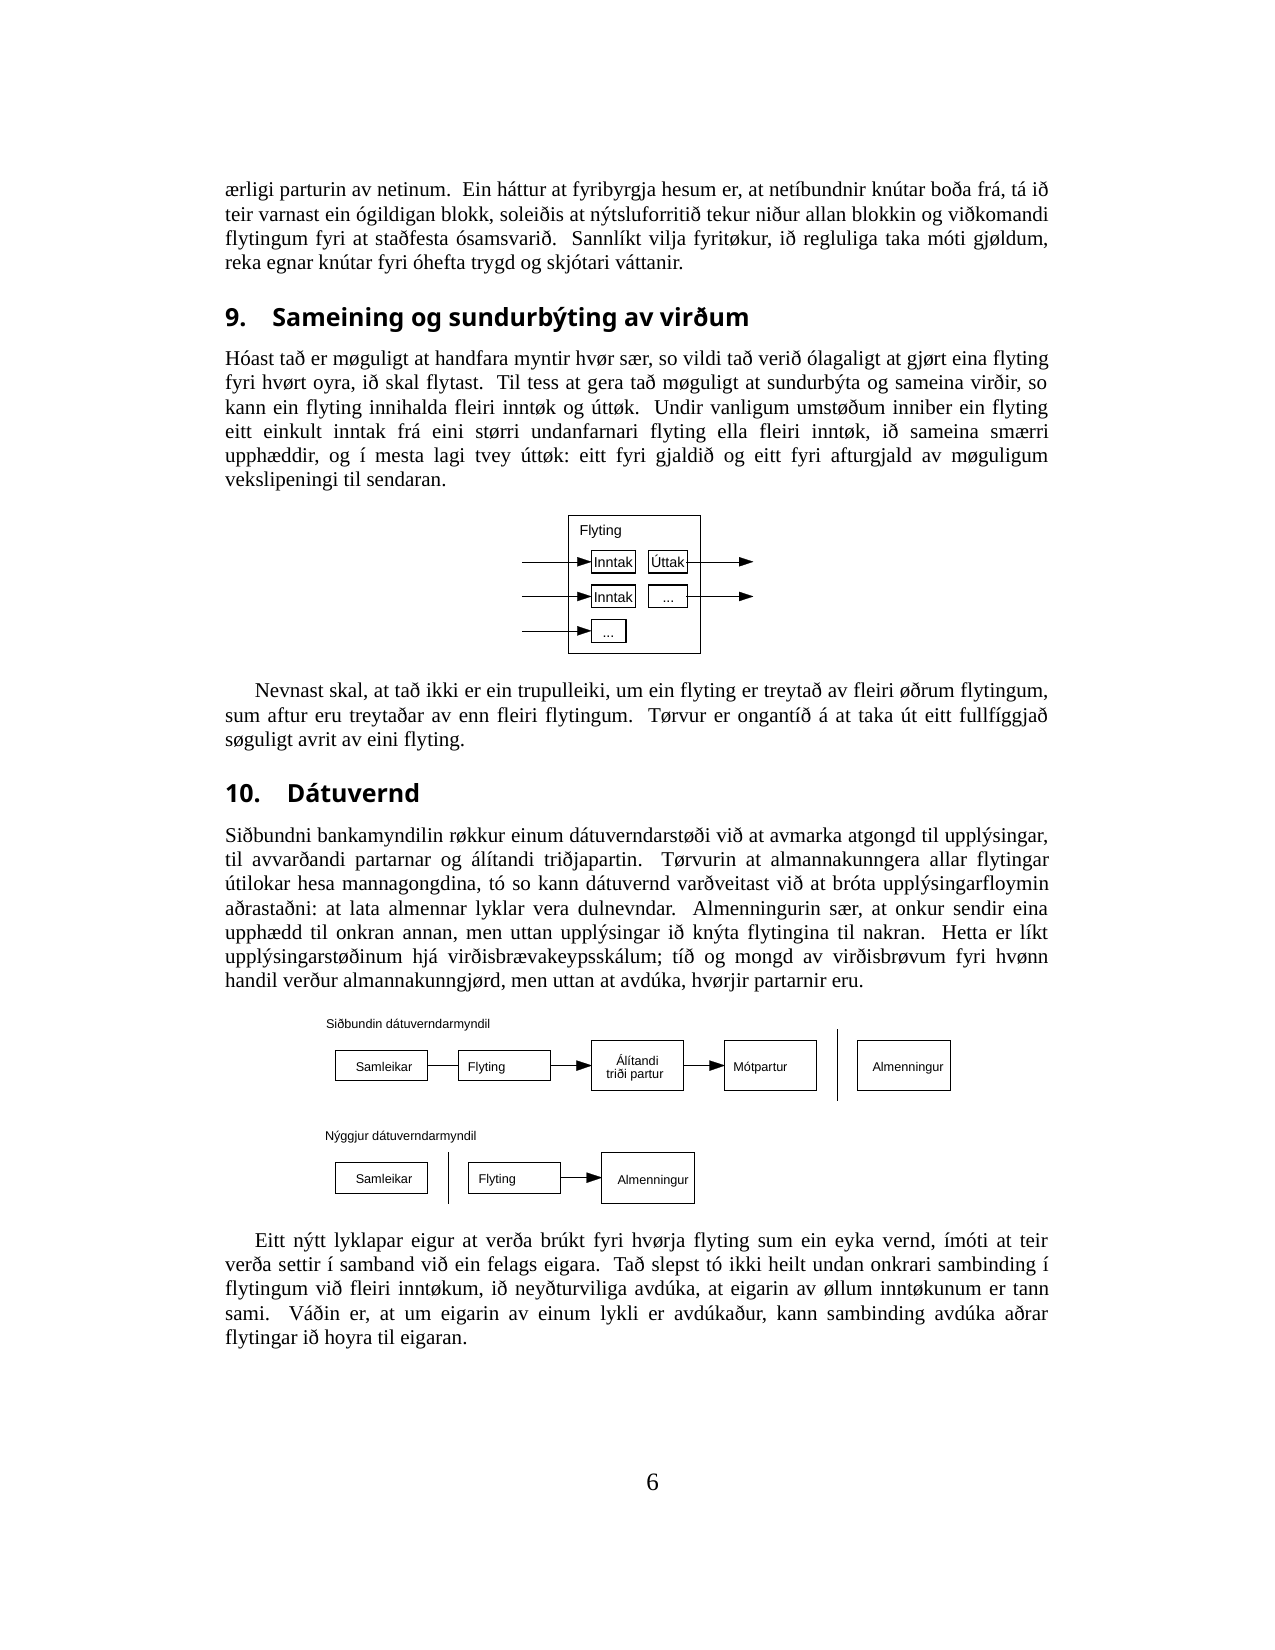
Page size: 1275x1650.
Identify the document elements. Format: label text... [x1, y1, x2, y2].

text ærligi parturin av netinum. Ein háttur at fyribyrgja hesum er, at netíbundnir knútar boða frá, tá ið teir varnast ein ógildigan blokk, soleiðis at nýtsluforritið tekur niður allan blokkin og viðkomandi flytingum fyri at staðfesta ósamsvarið. Sannlíkt vilja fyritøkur, ið regluliga taka móti gjøldum, reka egnar knútar fyri óhefta trygd og skjótari váttanir. [225, 177, 1050, 274]
text Eitt nýtt lyklapar eigur at verða brúkt fyri hvørja flyting sum ein eyka vernd, ímóti at teir verða settir í samband við ein felags eigara. Tað slepst tó ikki heilt undan onkrari sambinding í flytingum við fleiri inntøkum, ið neyðturviliga avdúka, at eigarin av øllum inntøkunum er tann sami. Váðin er, at um eigarin av einum lykli er avdúkaður, kann sambinding avdúka aðrar flytingar ið hoyra til eigaran. [225, 1228, 1050, 1349]
text Siðbundni bankamyndilin røkkur einum dátuverndarstøði við at avmarka atgongd til upplýsingar, til avvarðandi partarnar og álítandi triðjapartin. Tørvurin at almannakunngera allar flytingar útilokar hesa mannagongdina, tó so kann dátuvernd varðveitast við at bróta upplýsingarfloymin aðrastaðni: at lata almennar lyklar vera dulnevndar. Almenningurin sær, at onkur sendir eina upphædd til onkran annan, men uttan upplýsingar ið knýta flytingina til nakran. Hetta er líkt upplýsingarstøðinum hjá virðisbrævakeypsskálum; tíð og mongd av virðisbrøvum fyri hvønn handil verður almannakunngjørd, men uttan at avdúka, hvørjir partarnir eru. [225, 823, 1050, 992]
subtitle 10. Dátuvernd [225, 776, 1050, 810]
text Hóast tað er møguligt at handfara myntir hvør sær, so vildi tað verið ólagaligt at gjørt eina flyting fyri hvørt oyra, ið skal flytast. Til tess at gera tað møguligt at sundurbýta og sameina virðir, so kann ein flyting innihalda fleiri inntøk og úttøk. Undir vanligum umstøðum inniber ein flyting eitt einkult inntak frá eini størri undanfarnari flyting ella fleiri inntøk, ið sameina smærri upphæddir, og í mesta lagi tvey úttøk: eitt fyri gjaldið og eitt fyri afturgjald av møguligum vekslipeningi til sendaran. [225, 346, 1050, 491]
subtitle 9. Sameining og sundurbýting av virðum [225, 299, 1050, 333]
text Nevnast skal, at tað ikki er ein trupulleiki, um ein flyting er treytað av fleiri øðrum flytingum, sum aftur eru treytaðar av enn fleiri flytingum. Tørvur er ongantíð á at taka út eitt fullfíggjað søguligt avrit av eini flyting. [225, 678, 1050, 751]
